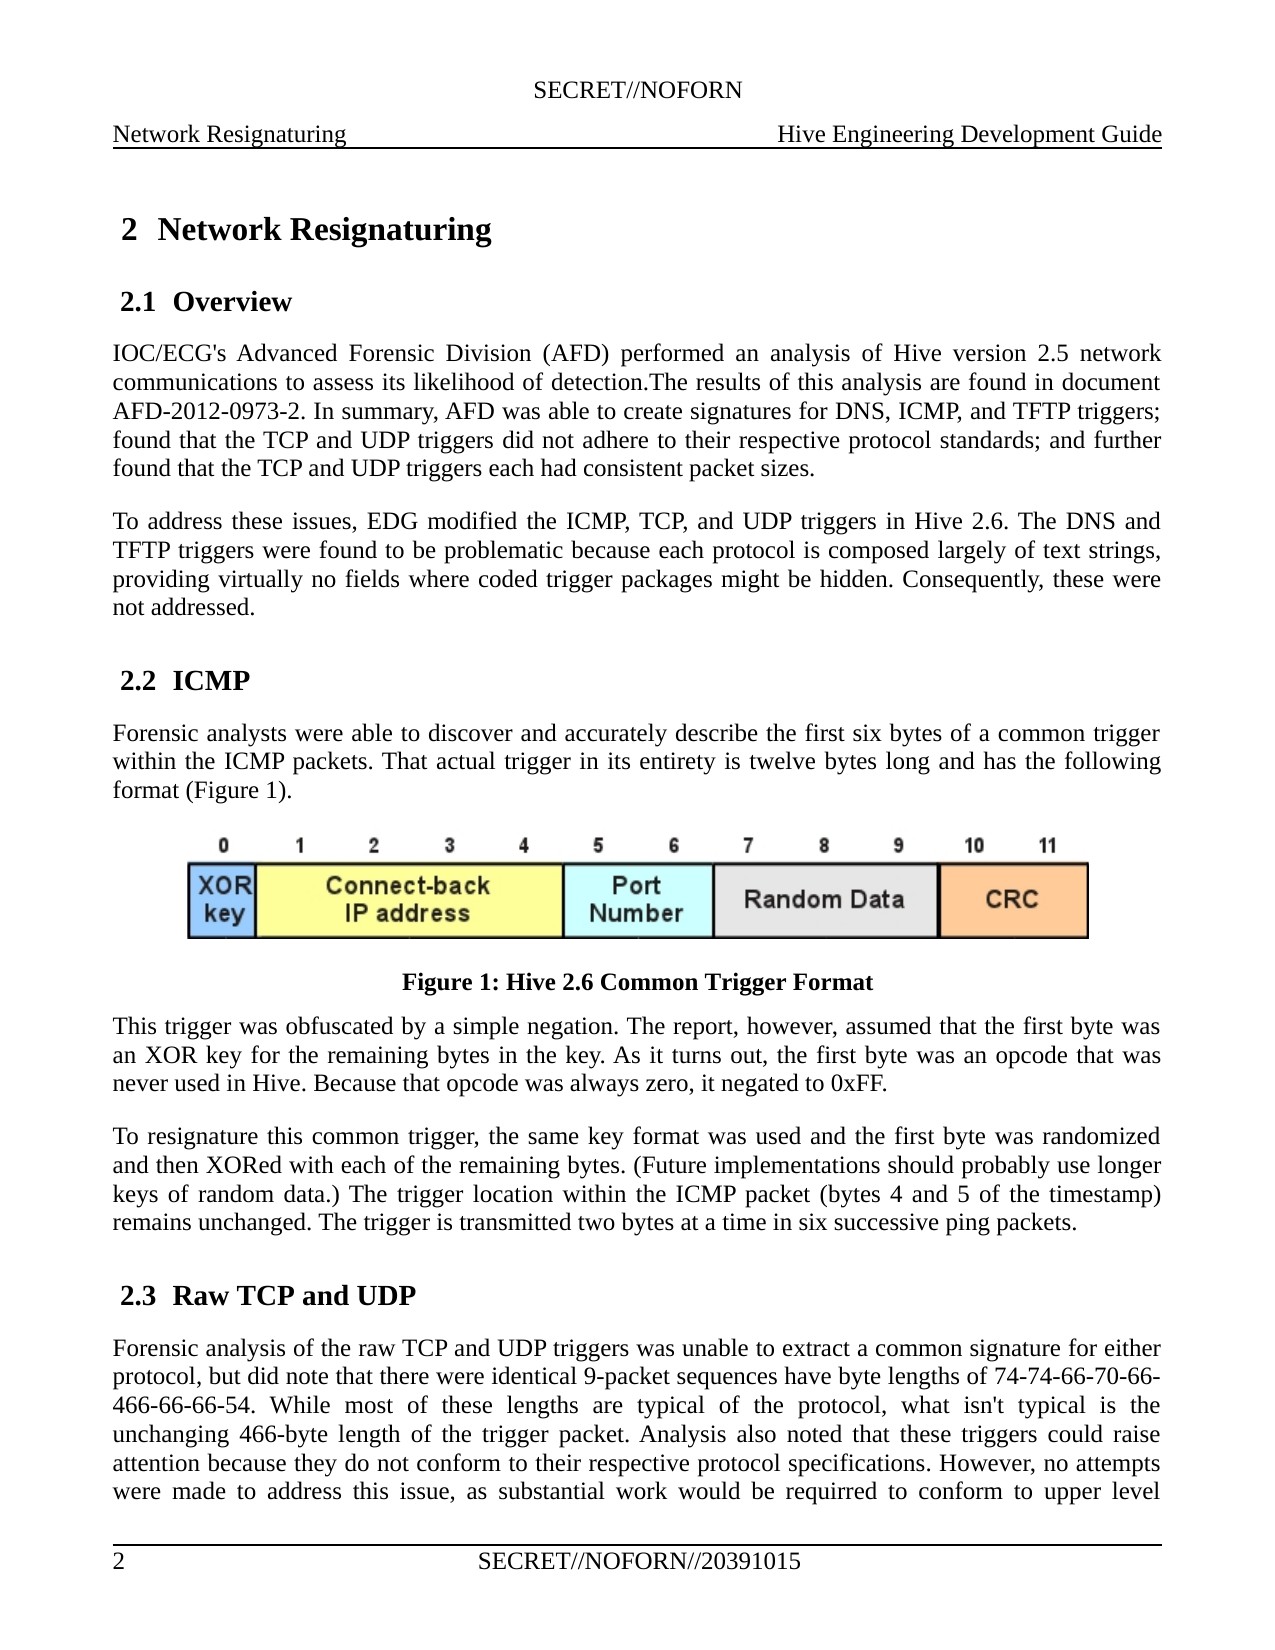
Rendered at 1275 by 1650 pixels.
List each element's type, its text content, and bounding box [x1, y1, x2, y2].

subtitle Raw TCP and UDP [112, 1278, 1162, 1312]
subtitle ICMP [112, 663, 1162, 697]
text Figure 1: Hive 2.6 Common Trigger Format [165, 967, 1110, 996]
subtitle Network Resignaturing [112, 209, 1162, 248]
text IOC/ECG's Advanced Forensic Division (AFD) performed an analysis of Hive version 2.5 network communications to assess its likelihood of detection.The results of this analysis are found in document AFD-2012-0973-2. In summary, AFD was able to create signatures for DNS, ICMP, and TFTP triggers; found that the TCP and UDP triggers did not adhere to their respective protocol standards; and further found that the TCP and UDP triggers each had consistent packet sizes. [112, 338, 1162, 482]
text To resignature this common trigger, the same key format was used and the first byte was randomized and then XORed with each of the remaining bytes. (Future implementations should probably use longer keys of random data.) The trigger location within the ICMP packet (bytes 4 and 5 of the timestamp) remains unchanged. The trigger is transmitted two bytes at a time in six successive ping packets. [112, 1121, 1162, 1236]
text Forensic analysts were able to discover and accurately describe the first six bytes of a common trigger within the ICMP packets. That actual trigger in its entirety is twelve bytes long and has the following format (Figure 1). [112, 718, 1162, 804]
text To address these issues, EDG modified the ICMP, TCP, and UDP triggers in Hive 2.6. The DNS and TFTP triggers were found to be problematic because each protocol is composed largely of text strings, providing virtually no fields where coded trigger packages might be hidden. Consequently, these were not addressed. [112, 506, 1162, 621]
text This trigger was obfuscated by a simple negation. The report, however, assumed that the first byte was an XOR key for the remaining bytes in the key. As it turns out, the first byte was an opcode that was never used in Hive. Because that opcode was always zero, it negated to 0xFF. [112, 828, 1162, 1097]
subtitle Overview [112, 284, 1162, 317]
picture [186, 827, 1089, 939]
text Forensic analysis of the raw TCP and UDP triggers was unable to extract a common signature for either protocol, but did note that there were identical 9-packet sequences have byte lengths of 74-74-66-70-66-466-66-66-54. While most of these lengths are typical of the protocol, what isn't typical is the unchanging 466-byte length of the trigger packet. Analysis also noted that these triggers could raise attention because they do not conform to their respective protocol specifications. However, no attempts were made to address this issue, as substantial work would be requirred to conform to upper level [112, 1333, 1162, 1505]
